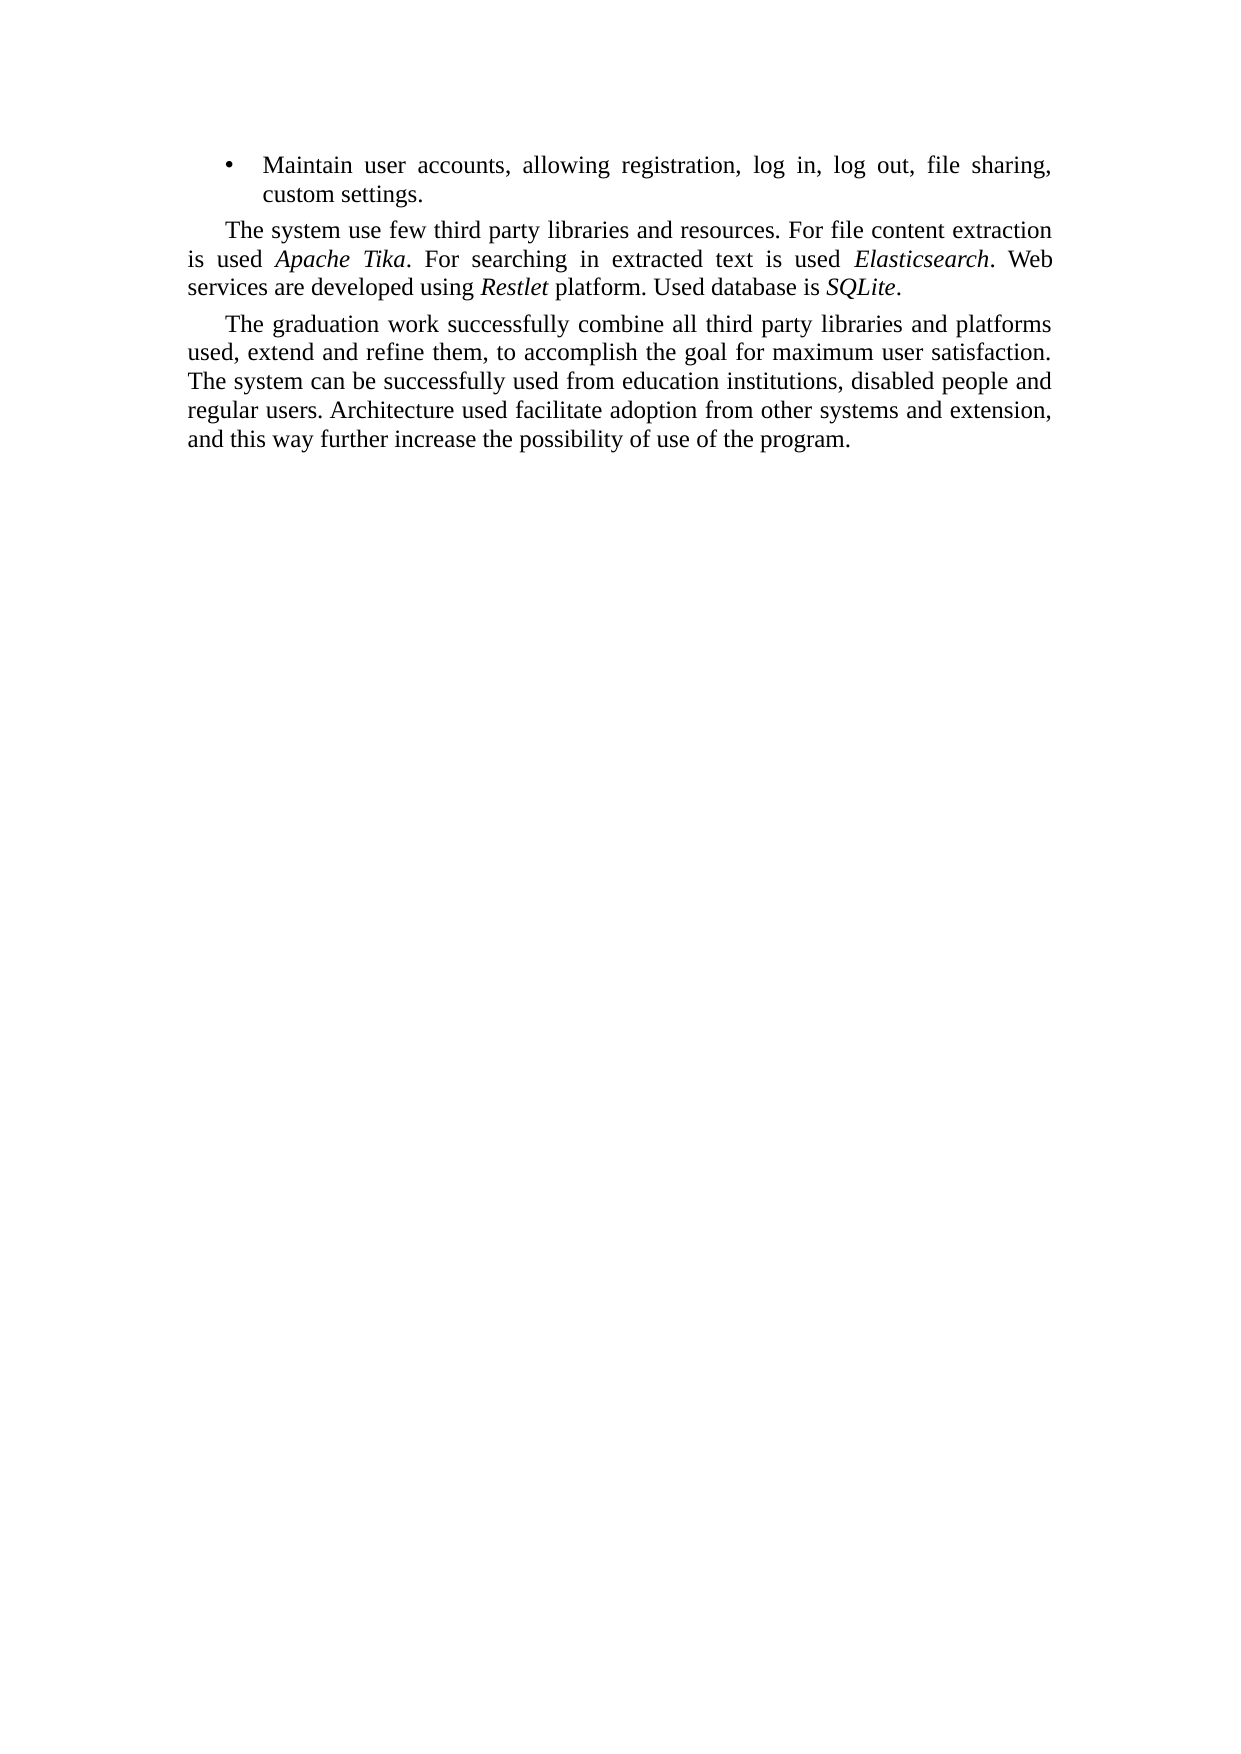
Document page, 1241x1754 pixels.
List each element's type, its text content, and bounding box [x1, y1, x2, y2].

text The system use few third party libraries and resources. For file content extraction is used Apache Tika. For searching in extracted text is used Elasticsearch. Web services are developed using Restlet platform. Used database is SQLite. [187, 215, 1053, 301]
text The graduation work successfully combine all third party libraries and platforms used, extend and refine them, to accomplish the goal for maximum user satisfaction. The system can be successfully used from education institutions, disabled people and regular users. Architecture used facilitate adoption from other systems and extension, and this way further increase the possibility of use of the program. [187, 309, 1053, 452]
list Maintain user accounts, allowing registration, log in, log out, file sharing, custom settings. [225, 150, 1053, 207]
